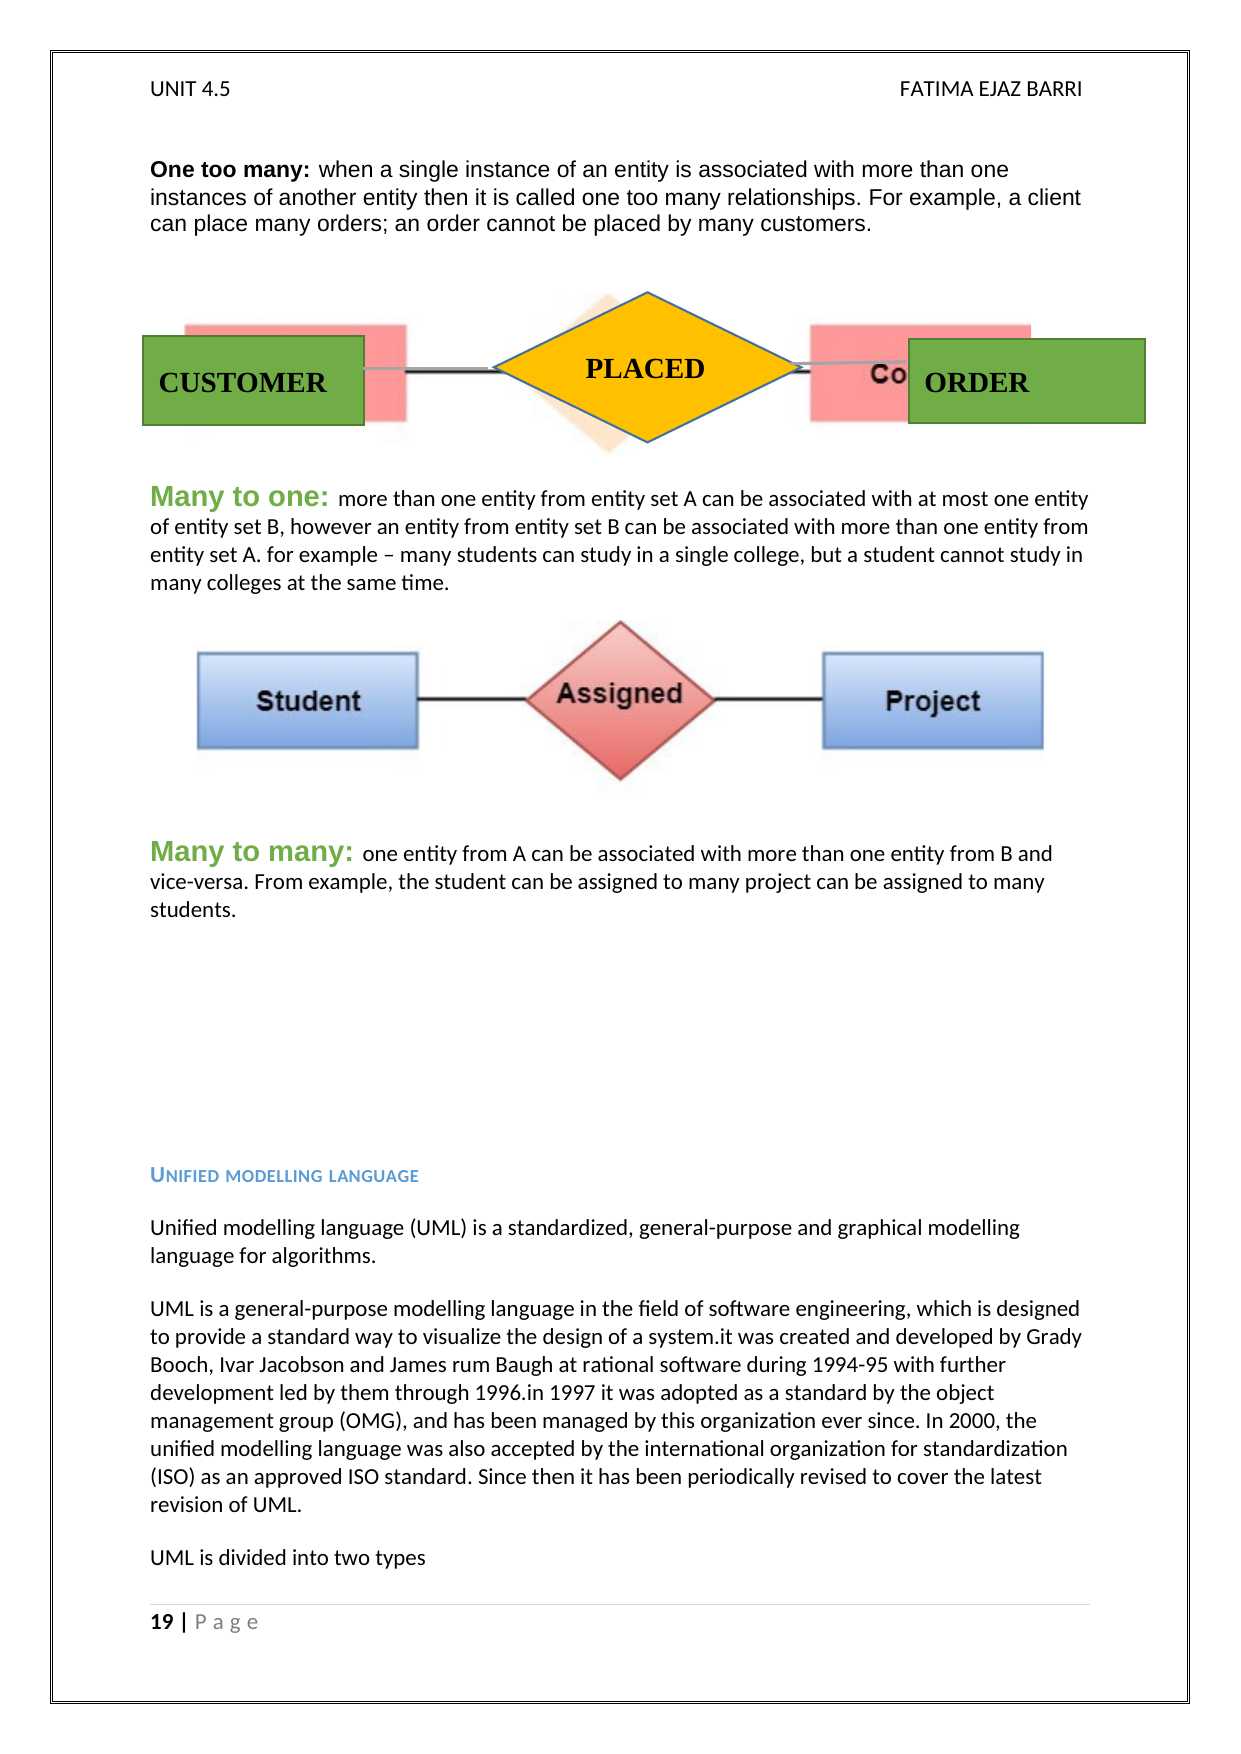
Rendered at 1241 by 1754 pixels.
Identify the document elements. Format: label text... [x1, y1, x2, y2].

text Many to one: more than one entity from entity set A can be associated with at most one entity of entity set B, however an entity from entity set B can be associated with more than one entity from entity set A. for example – many students can study in a single college, but a student cannot study in many colleges at the same time. [150, 479, 1090, 596]
text Unified modelling language (UML) is a standardized, general-purpose and graphical modelling language for algorithms. [150, 1213, 1090, 1269]
text UML is a general-purpose modelling language in the field of software engineering, which is designed to provide a standard way to visualize the design of a system.it was created and developed by Grady Booch, Ivar Jacobson and James rum Baugh at rational software during 1994-95 with further development led by them through 1996.in 1997 it was adopted as a standard by the object management group (OMG), and has been managed by this organization ever since. In 2000, the unified modelling language was also accepted by the international organization for standardization (ISO) as an approved ISO standard. Since then it has been periodically revised to cover the latest revision of UML. [150, 1294, 1090, 1518]
text Many to many: one entity from A can be associated with more than one entity from B and vice-versa. From example, the student can be assigned to many project can be assigned to many students. [150, 833, 1090, 923]
text One too many: when a single instance of an entity is associated with more than one instances of another entity then it is called one too many relationships. For example, a client can place many orders; an order cannot be placed by many customers. [150, 150, 1090, 236]
text Unified modelling language [150, 1160, 1090, 1188]
text UML is divided into two types [150, 1543, 1090, 1571]
